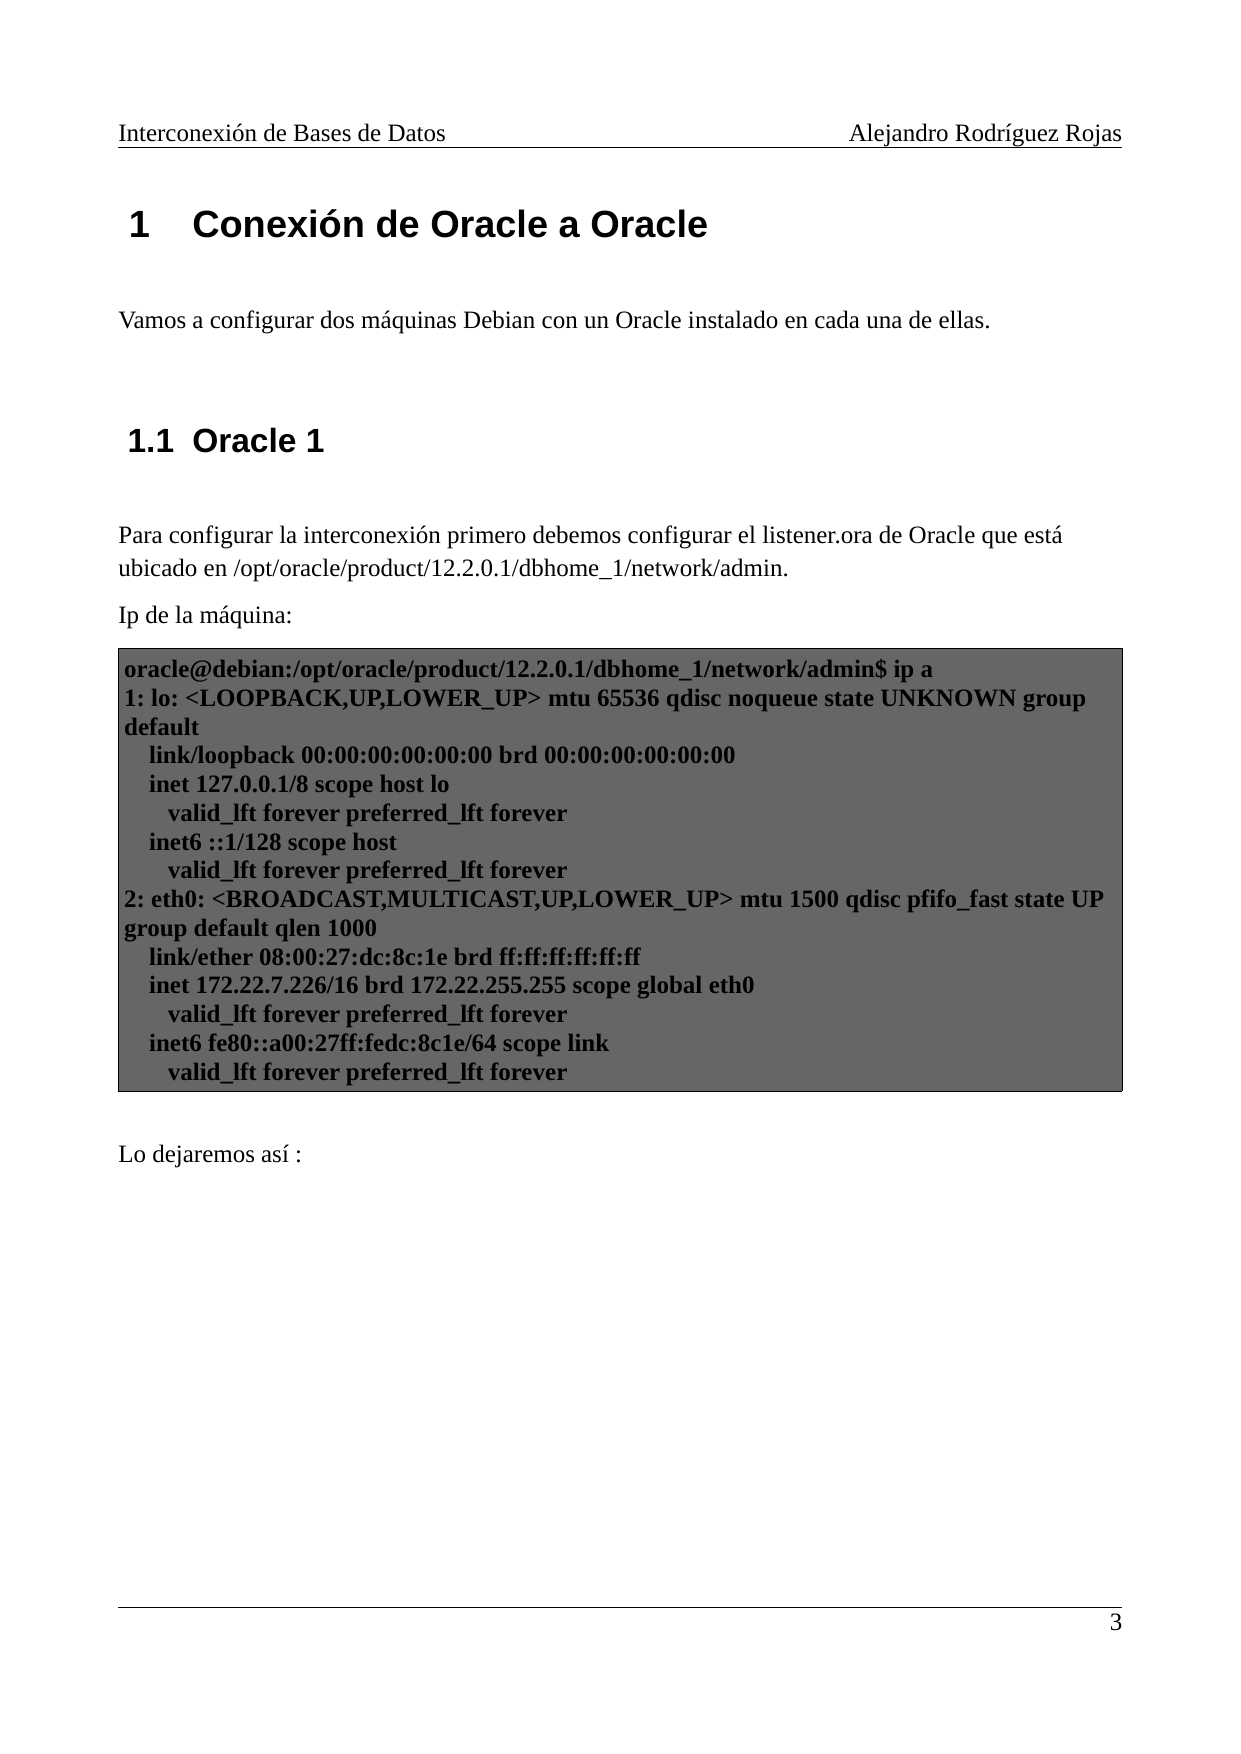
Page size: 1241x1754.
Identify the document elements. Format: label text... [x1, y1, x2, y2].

subtitle Oracle 1 [118, 421, 1122, 460]
text Vamos a configurar dos máquinas Debian con un Oracle instalado en cada una de ellas. [118, 305, 1122, 334]
table_header oracle@debian:/opt/oracle/product/12.2.0.1/dbhome_1/network/admin$ ip a 1: lo: <LOOPBACK,UP,LOWER_UP> mtu 65536 qdisc noqueue state UNKNOWN group default link/loopback 00:00:00:00:00:00 brd 00:00:00:00:00:00 inet 127.0.0.1/8 scope host lo valid_lft forever preferred_lft forever inet6 ::1/128 scope host valid_lft forever preferred_lft forever 2: eth0: <BROADCAST,MULTICAST,UP,LOWER_UP> mtu 1500 qdisc pfifo_fast state UP group default qlen 1000 link/ether 08:00:27:dc:8c:1e brd ff:ff:ff:ff:ff:ff inet 172.22.7.226/16 brd 172.22.255.255 scope global eth0 valid_lft forever preferred_lft forever inet6 fe80::a00:27ff:fedc:8c1e/64 scope link valid_lft forever preferred_lft forever [119, 649, 1122, 1091]
subtitle Conexión de Oracle a Oracle [118, 201, 1122, 245]
text Para configurar la interconexión primero debemos configurar el listener.ora de Oracle que está ubicado en /opt/oracle/product/12.2.0.1/dbhome_1/network/admin. [118, 520, 1122, 582]
text Lo dejaremos así : [118, 1139, 1122, 1167]
text Ip de la máquina: [118, 601, 1122, 629]
